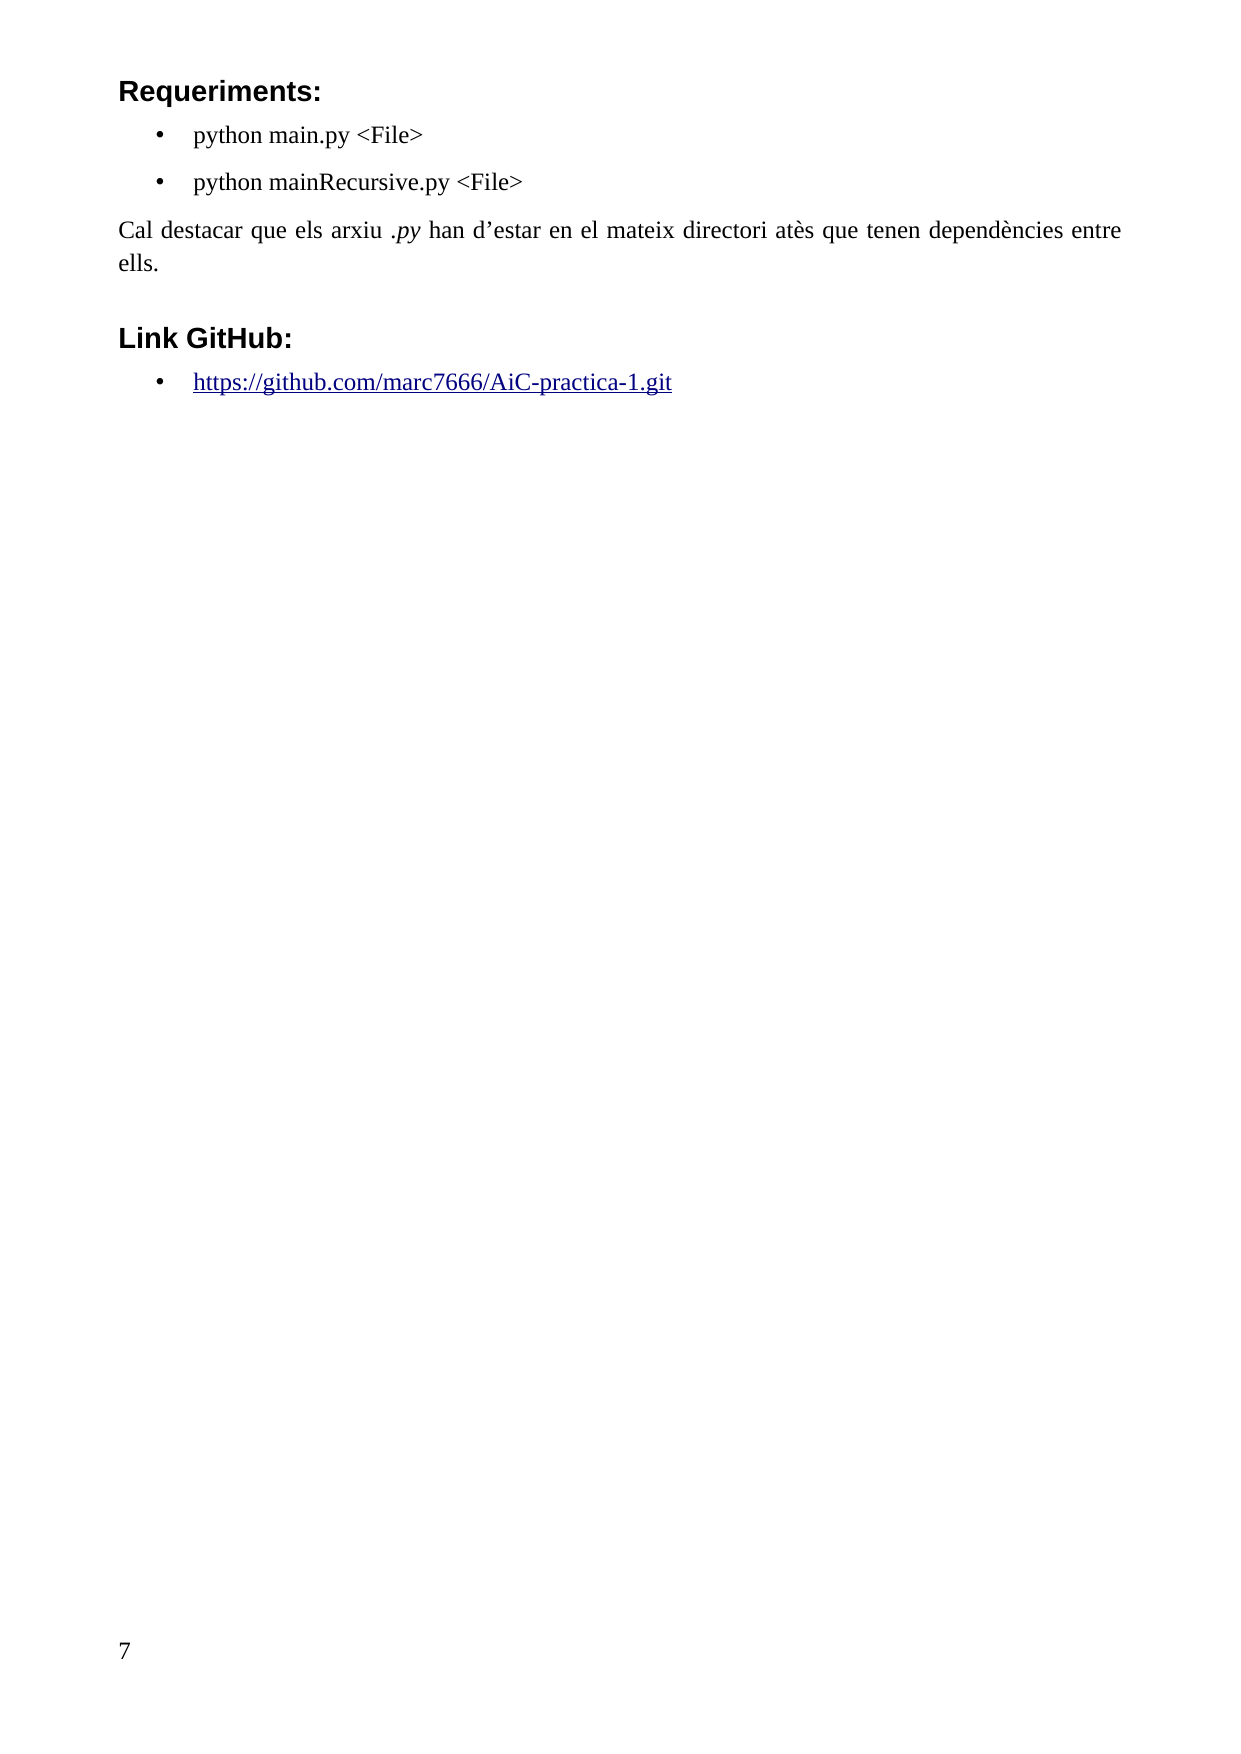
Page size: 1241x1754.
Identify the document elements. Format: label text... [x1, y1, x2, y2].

list python mainRecursive.py <File> [156, 167, 1122, 196]
list python main.py <File> [156, 120, 1122, 148]
subtitle Requeriments: [118, 74, 1122, 107]
subtitle Link GitHub: [118, 321, 1122, 354]
text Cal destacar que els arxiu .py han d’estar en el mateix directori atès que tenen dependències entre ells. [118, 215, 1122, 277]
list https://github.com/marc7666/AiC-practica-1.git [156, 367, 1122, 395]
